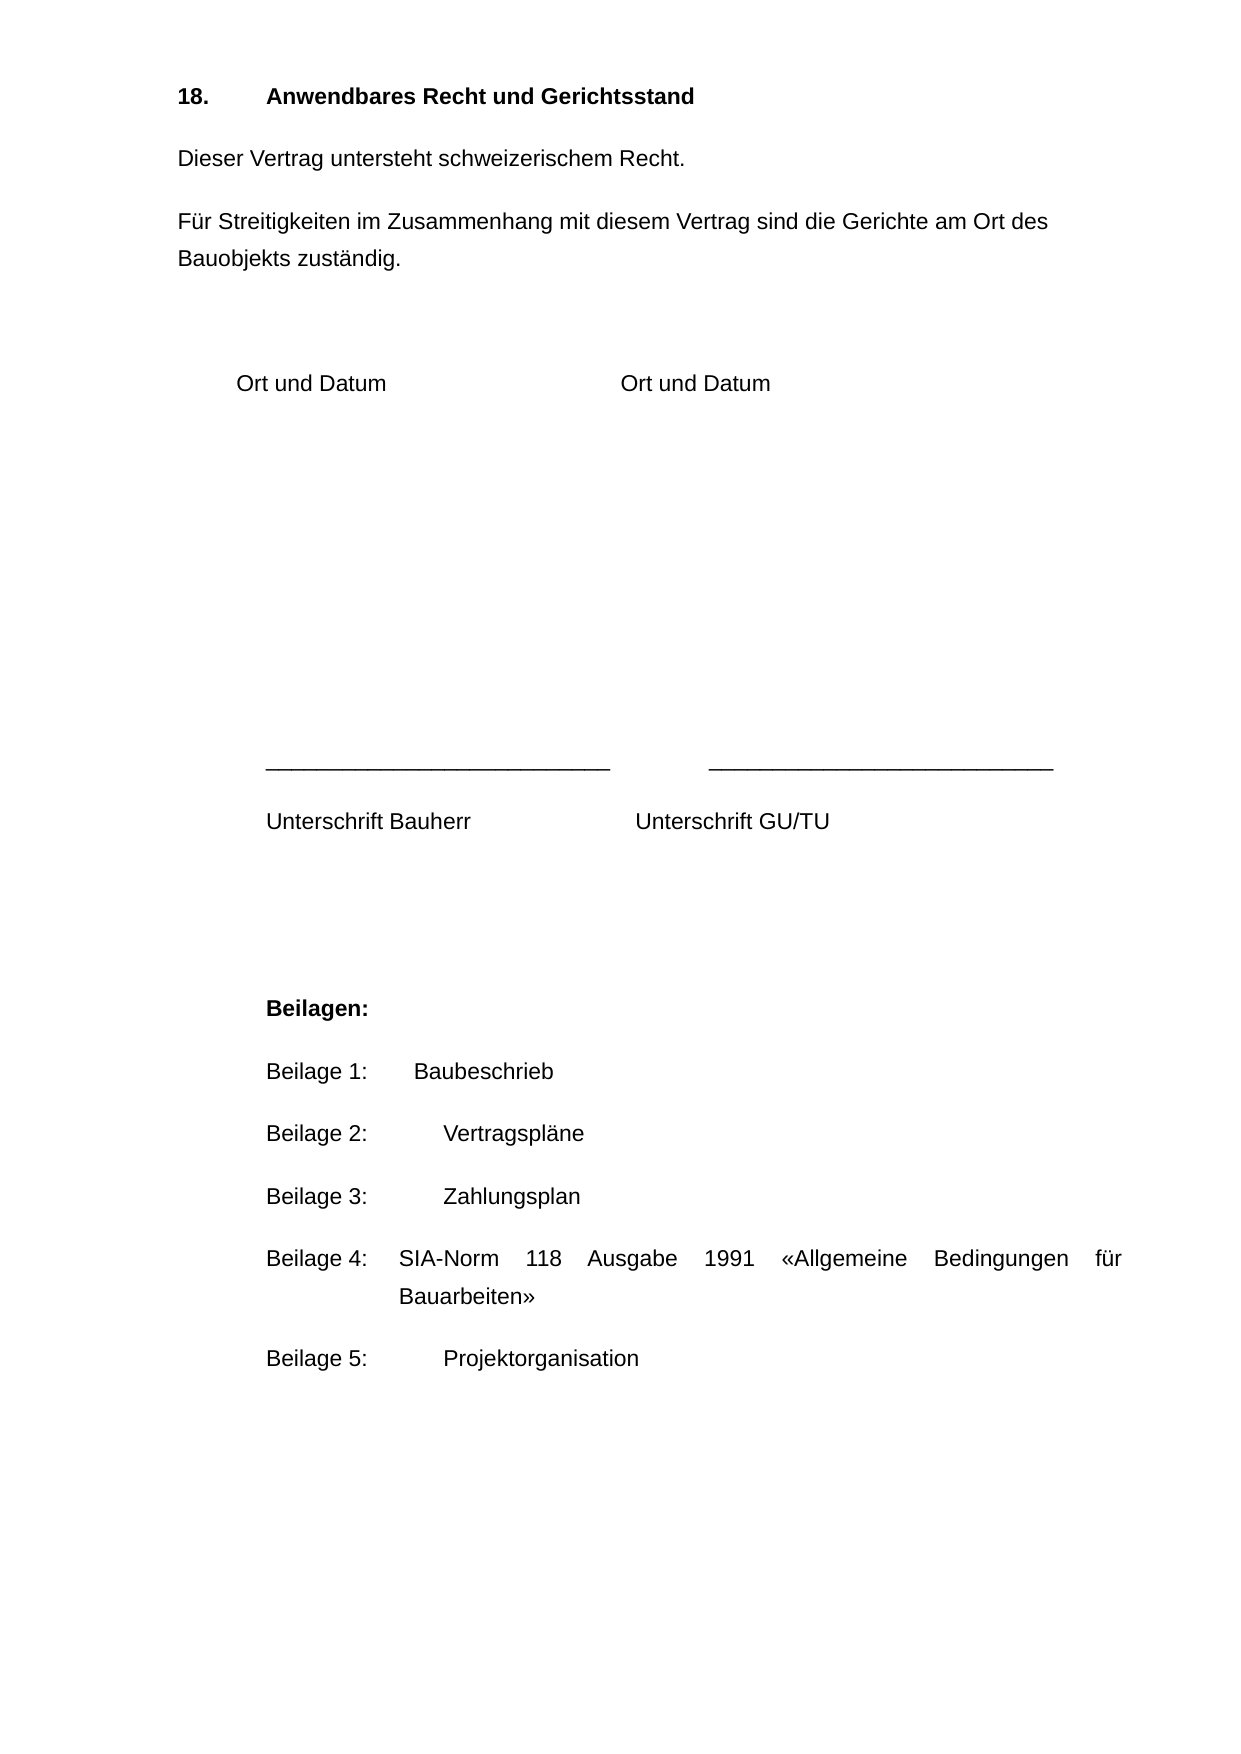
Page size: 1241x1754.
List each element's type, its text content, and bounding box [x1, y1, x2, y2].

text Beilage 1: Baubeschrieb [266, 1047, 1122, 1084]
text Beilage 3: Zahlungsplan [266, 1172, 1122, 1209]
text ___________________________ ___________________________ [266, 734, 1122, 772]
text Unterschrift Bauherr Unterschrift GU/TU [266, 797, 1122, 834]
subtitle Dieser Vertrag untersteht schweizerischem Recht. [177, 134, 1122, 172]
text Beilage 2: Vertragspläne [266, 1109, 1122, 1147]
text Beilage 4: SIA-Norm 118 Ausgabe 1991 «Allgemeine Bedingungen für Bauarbeiten» [266, 1234, 1122, 1309]
text Ort und Datum Ort und Datum [177, 359, 1122, 397]
text Beilagen: [266, 984, 1122, 1022]
subtitle Für Streitigkeiten im Zusammenhang mit diesem Vertrag sind die Gerichte am Ort des Bauobjekts zuständig. [177, 197, 1122, 272]
text Beilage 5: Projektorganisation [266, 1334, 1122, 1372]
list Anwendbares Recht und Gerichtsstand [177, 72, 1122, 109]
